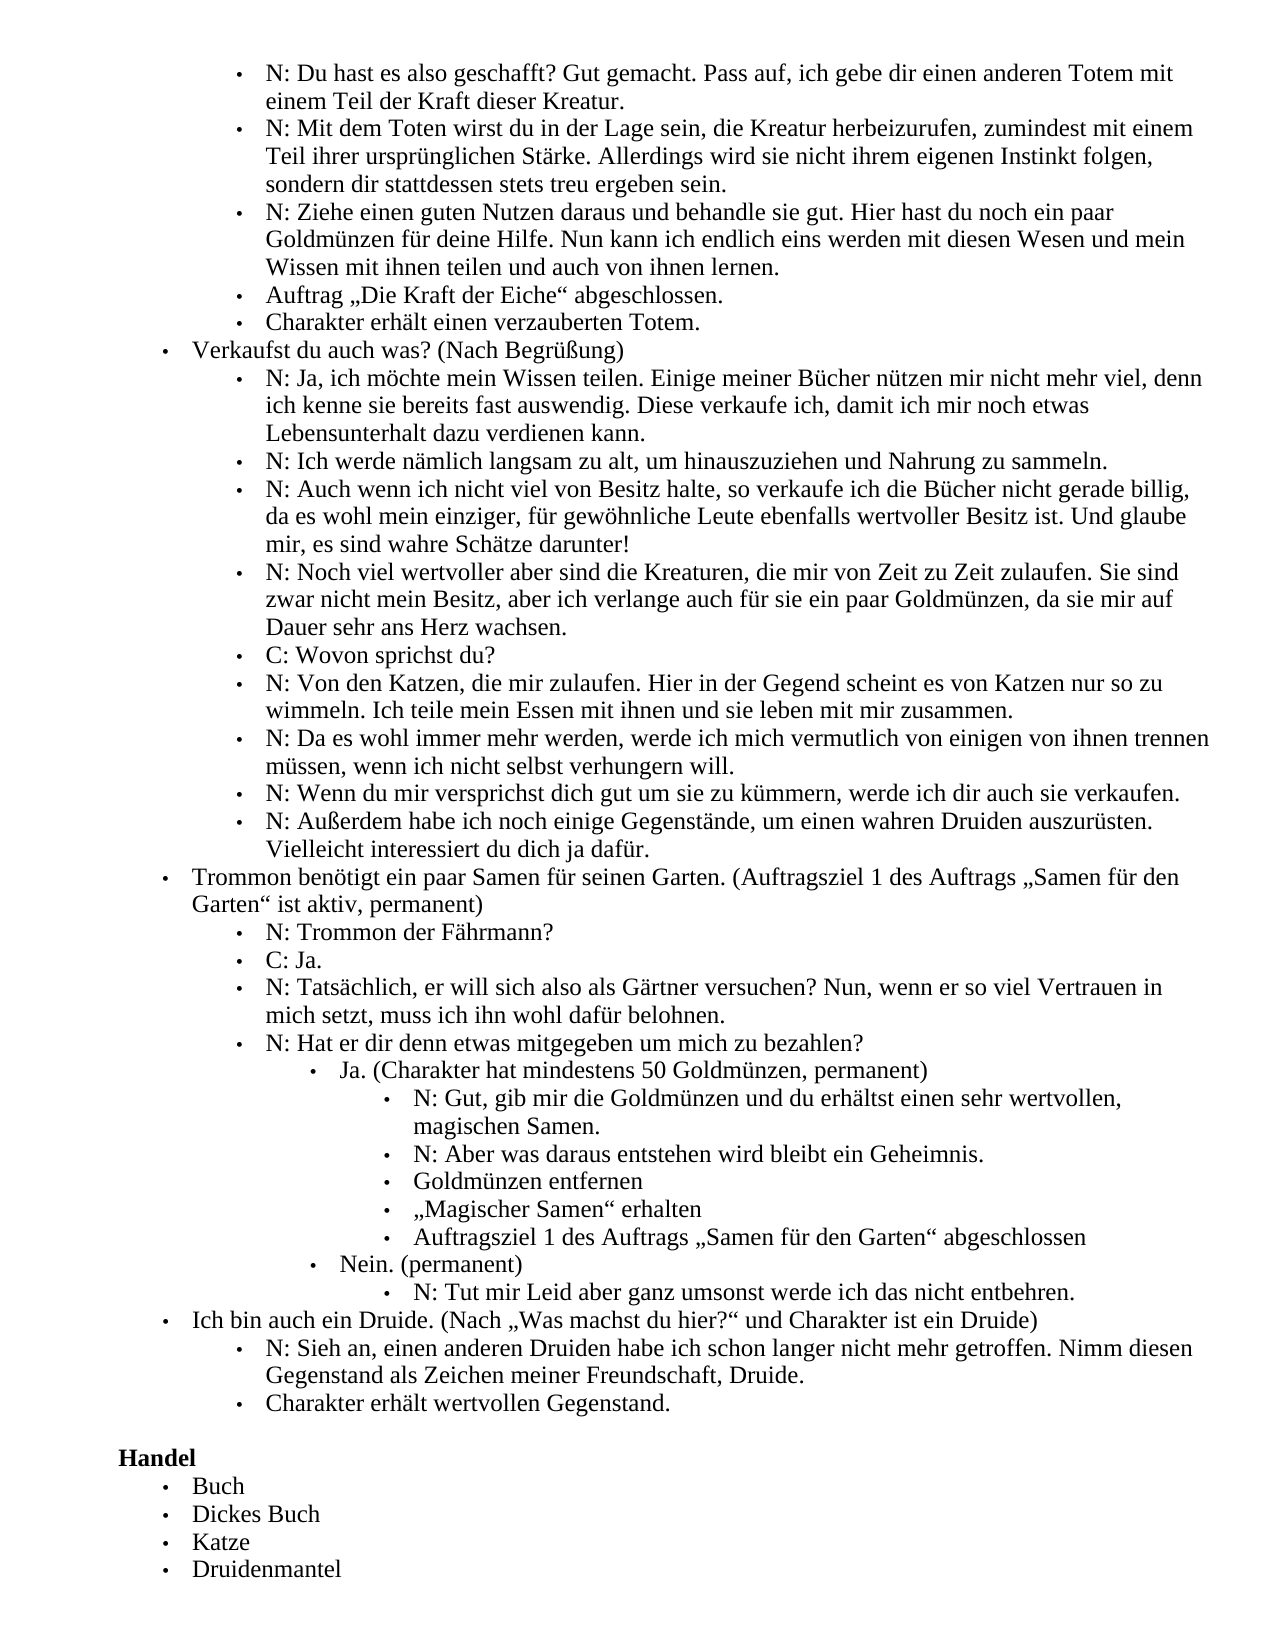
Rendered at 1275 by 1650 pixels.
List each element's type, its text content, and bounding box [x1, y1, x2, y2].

list Katze [162, 1528, 1216, 1555]
list Druidenmantel [162, 1555, 1216, 1583]
list Auftrag „Die Kraft der Eiche“ abgeschlossen. [236, 281, 1216, 308]
list N: Von den Katzen, die mir zulaufen. Hier in der Gegend scheint es von Katzen nur so zu wimmeln. Ich teile mein Essen mit ihnen und sie leben mit mir zusammen. [236, 669, 1216, 724]
list N: Außerdem habe ich noch einige Gegenstände, um einen wahren Druiden auszurüsten. Vielleicht interessiert du dich ja dafür. [236, 807, 1216, 863]
list N: Wenn du mir versprichst dich gut um sie zu kümmern, werde ich dir auch sie verkaufen. [236, 779, 1216, 807]
list Buch [162, 1472, 1216, 1500]
list Dickes Buch [162, 1500, 1216, 1528]
list N: Ja, ich möchte mein Wissen teilen. Einige meiner Bücher nützen mir nicht mehr viel, denn ich kenne sie bereits fast auswendig. Diese verkaufe ich, damit ich mir noch etwas Lebensunterhalt dazu verdienen kann. [236, 364, 1216, 447]
list Charakter erhält wertvollen Gegenstand. [236, 1389, 1216, 1417]
list Trommon benötigt ein paar Samen für seinen Garten. (Auftragsziel 1 des Auftrags „Samen für den Garten“ ist aktiv, permanent) [162, 863, 1216, 918]
list N: Du hast es also geschafft? Gut gemacht. Pass auf, ich gebe dir einen anderen Totem mit einem Teil der Kraft dieser Kreatur. [236, 59, 1216, 114]
list C: Wovon sprichst du? [236, 641, 1216, 669]
list N: Da es wohl immer mehr werden, werde ich mich vermutlich von einigen von ihnen trennen müssen, wenn ich nicht selbst verhungern will. [236, 724, 1216, 779]
list N: Hat er dir denn etwas mitgegeben um mich zu bezahlen? [236, 1029, 1216, 1057]
list N: Aber was daraus entstehen wird bleibt ein Geheimnis. [384, 1140, 1216, 1167]
list Charakter erhält einen verzauberten Totem. [236, 308, 1216, 336]
list N: Gut, gib mir die Goldmünzen und du erhältst einen sehr wertvollen, magischen Samen. [384, 1084, 1216, 1140]
list N: Ich werde nämlich langsam zu alt, um hinauszuziehen und Nahrung zu sammeln. [236, 447, 1216, 475]
list „Magischer Samen“ erhalten [384, 1195, 1216, 1223]
list Ja. (Charakter hat mindestens 50 Goldmünzen, permanent) [310, 1057, 1216, 1084]
list N: Ziehe einen guten Nutzen daraus und behandle sie gut. Hier hast du noch ein paar Goldmünzen für deine Hilfe. Nun kann ich endlich eins werden mit diesen Wesen und mein Wissen mit ihnen teilen und auch von ihnen lernen. [236, 198, 1216, 281]
list N: Auch wenn ich nicht viel von Besitz halte, so verkaufe ich die Bücher nicht gerade billig, da es wohl mein einziger, für gewöhnliche Leute ebenfalls wertvoller Besitz ist. Und glaube mir, es sind wahre Schätze darunter! [236, 475, 1216, 558]
list N: Mit dem Toten wirst du in der Lage sein, die Kreatur herbeizurufen, zumindest mit einem Teil ihrer ursprünglichen Stärke. Allerdings wird sie nicht ihrem eigenen Instinkt folgen, sondern dir stattdessen stets treu ergeben sein. [236, 114, 1216, 198]
list N: Noch viel wertvoller aber sind die Kreaturen, die mir von Zeit zu Zeit zulaufen. Sie sind zwar nicht mein Besitz, aber ich verlange auch für sie ein paar Goldmünzen, da sie mir auf Dauer sehr ans Herz wachsen. [236, 558, 1216, 641]
text Handel [118, 1417, 1216, 1472]
list N: Tatsächlich, er will sich also als Gärtner versuchen? Nun, wenn er so viel Vertrauen in mich setzt, muss ich ihn wohl dafür belohnen. [236, 973, 1216, 1029]
list C: Ja. [236, 946, 1216, 973]
list N: Trommon der Fährmann? [236, 918, 1216, 946]
list Auftragsziel 1 des Auftrags „Samen für den Garten“ abgeschlossen [384, 1223, 1216, 1251]
list N: Tut mir Leid aber ganz umsonst werde ich das nicht entbehren. [384, 1278, 1216, 1306]
list Nein. (permanent) [310, 1251, 1216, 1278]
list Ich bin auch ein Druide. (Nach „Was machst du hier?“ und Charakter ist ein Druide) [162, 1306, 1216, 1334]
list Verkaufst du auch was? (Nach Begrüßung) [162, 336, 1216, 364]
list Goldmünzen entfernen [384, 1167, 1216, 1195]
list N: Sieh an, einen anderen Druiden habe ich schon langer nicht mehr getroffen. Nimm diesen Gegenstand als Zeichen meiner Freundschaft, Druide. [236, 1334, 1216, 1389]
